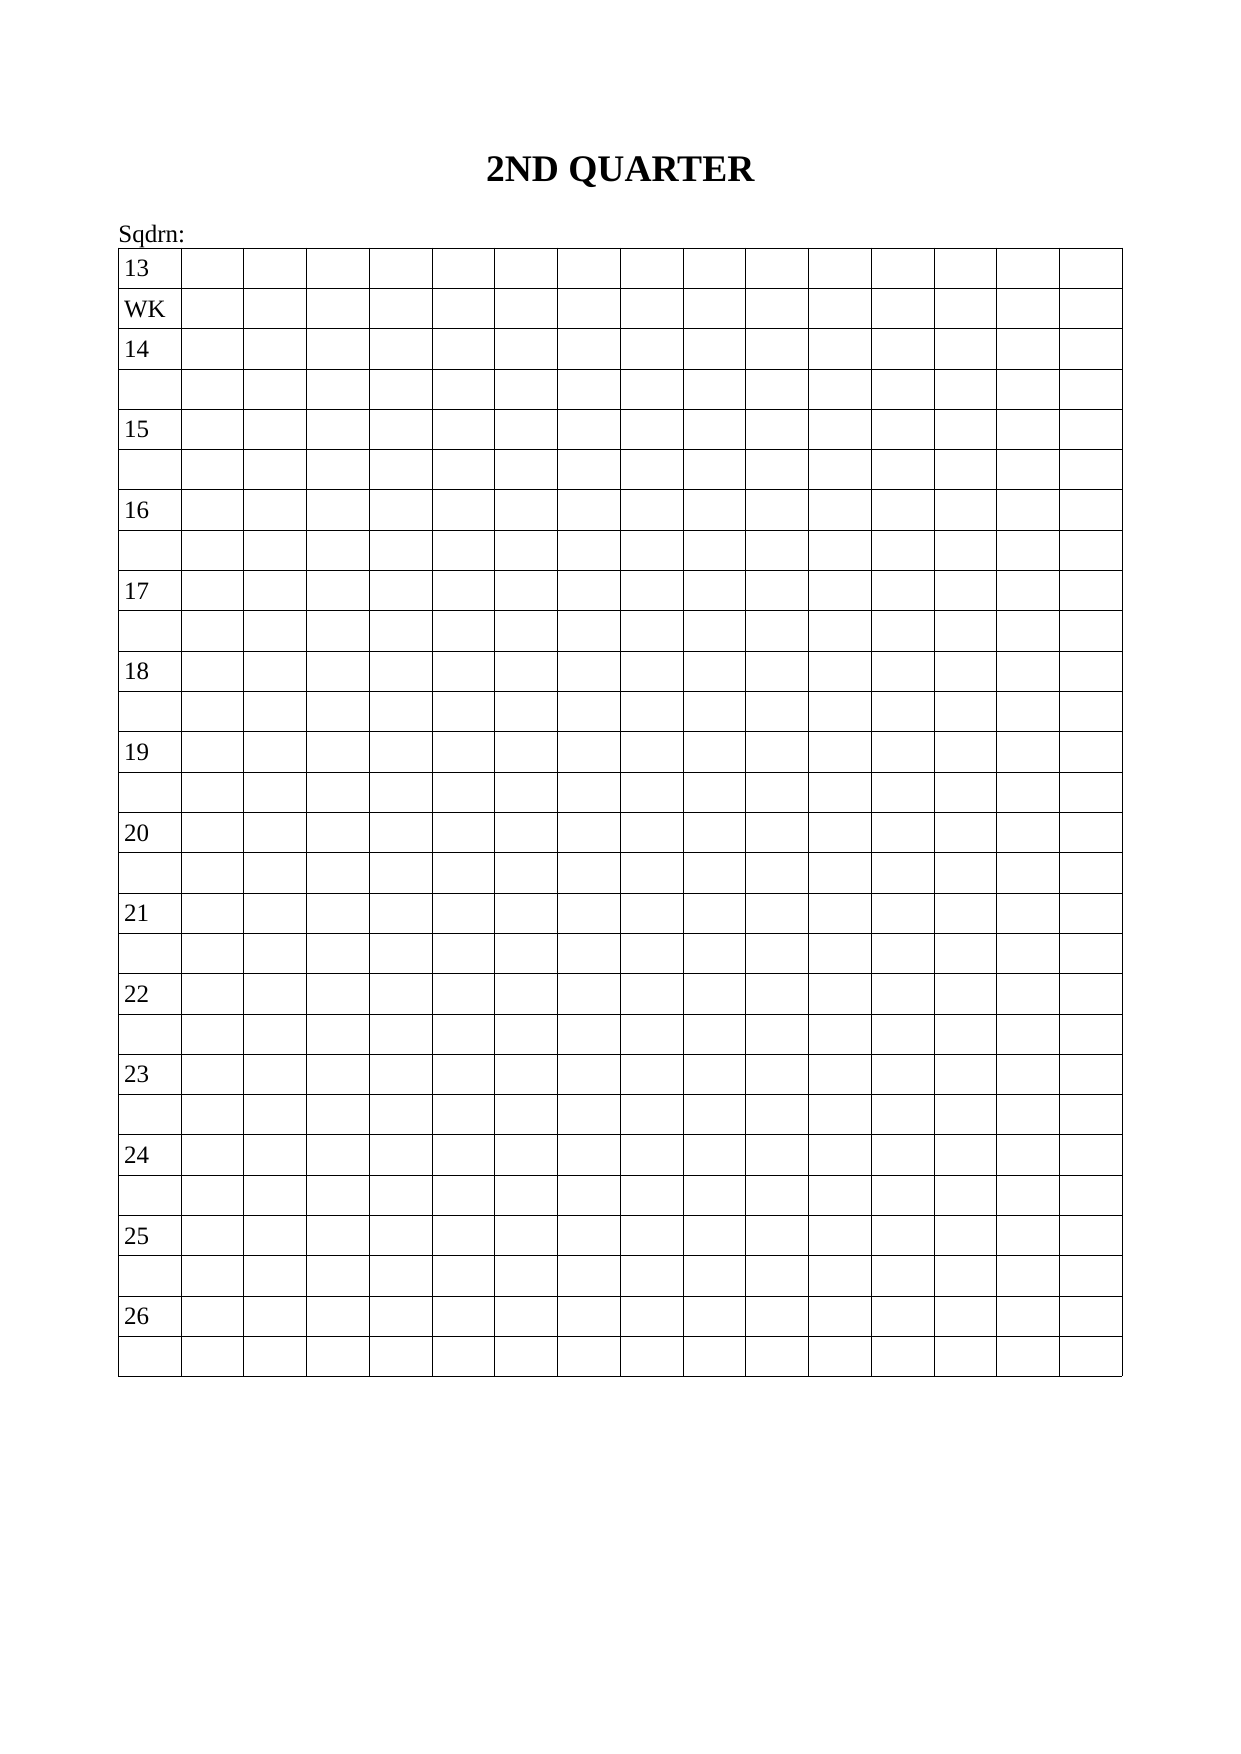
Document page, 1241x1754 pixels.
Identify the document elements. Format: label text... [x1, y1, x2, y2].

table_cell [746, 289, 808, 328]
table_cell WK [119, 289, 181, 328]
table_cell [244, 450, 306, 489]
table_cell [746, 853, 808, 892]
table_cell [746, 1256, 808, 1296]
table_cell [935, 1135, 996, 1175]
table_cell [307, 329, 369, 368]
table_cell [997, 1176, 1059, 1215]
table_cell [495, 531, 557, 570]
table_cell [1060, 410, 1122, 449]
table_cell [495, 692, 557, 731]
table_cell [307, 1256, 369, 1296]
table_cell [370, 773, 432, 812]
table_cell [244, 370, 306, 409]
table_cell [370, 289, 432, 328]
table_cell [370, 1256, 432, 1296]
table_cell [621, 490, 683, 530]
table_cell [809, 289, 871, 328]
table_cell [684, 1055, 745, 1094]
table_cell 19 [119, 732, 181, 772]
table_cell [684, 450, 745, 489]
table_cell [746, 1055, 808, 1094]
table_cell [495, 329, 557, 368]
table_cell [1060, 652, 1122, 691]
table_cell [433, 853, 494, 892]
table_cell [495, 1095, 557, 1134]
table_cell [997, 652, 1059, 691]
table_cell [307, 531, 369, 570]
table_cell [495, 1297, 557, 1336]
table_cell [558, 1297, 620, 1336]
table_cell [182, 1135, 243, 1175]
table_cell [684, 1297, 745, 1336]
table_header [621, 249, 683, 288]
table_cell [558, 1055, 620, 1094]
table_cell [182, 652, 243, 691]
table_header [495, 249, 557, 288]
table_cell [433, 732, 494, 772]
table_cell [495, 1176, 557, 1215]
table_cell [621, 813, 683, 852]
table_cell [684, 571, 745, 610]
table_cell [746, 370, 808, 409]
table_cell [684, 1135, 745, 1175]
table_cell [182, 732, 243, 772]
table_cell [182, 531, 243, 570]
table_cell [872, 571, 934, 610]
table_cell [872, 773, 934, 812]
table_cell [997, 1337, 1059, 1376]
table_cell [621, 1095, 683, 1134]
table_cell [997, 813, 1059, 852]
table_cell [746, 1015, 808, 1054]
table_cell [182, 1015, 243, 1054]
table_cell [684, 531, 745, 570]
table_cell [997, 490, 1059, 530]
table_cell [244, 813, 306, 852]
table_cell [244, 571, 306, 610]
table_cell [809, 1055, 871, 1094]
table_cell [872, 410, 934, 449]
table_cell [119, 773, 181, 812]
table_cell [935, 1297, 996, 1336]
table_cell [119, 853, 181, 892]
table_cell [307, 1015, 369, 1054]
table_cell [684, 853, 745, 892]
table_cell [621, 1216, 683, 1255]
table_cell [809, 894, 871, 933]
table_cell [495, 732, 557, 772]
table_cell [621, 934, 683, 973]
table_cell [1060, 329, 1122, 368]
table_header 13 [119, 249, 181, 288]
table_header [872, 249, 934, 288]
table_cell [746, 773, 808, 812]
table_cell [495, 894, 557, 933]
table_cell [558, 571, 620, 610]
table_cell [370, 853, 432, 892]
table_cell [495, 410, 557, 449]
table_cell [182, 1297, 243, 1336]
table_cell [935, 531, 996, 570]
table_cell [997, 531, 1059, 570]
table_cell [244, 732, 306, 772]
table_cell [935, 894, 996, 933]
table_cell [1060, 692, 1122, 731]
table_cell [1060, 974, 1122, 1013]
table_cell [370, 813, 432, 852]
table_cell [746, 1216, 808, 1255]
table_cell 20 [119, 813, 181, 852]
table_cell [558, 1135, 620, 1175]
table_cell 22 [119, 974, 181, 1013]
table_cell [495, 1337, 557, 1376]
table_cell [244, 410, 306, 449]
table_cell [997, 329, 1059, 368]
table_cell [997, 1216, 1059, 1255]
table_cell [684, 1337, 745, 1376]
table_cell [872, 1176, 934, 1215]
table_cell [746, 1095, 808, 1134]
text 2ND QUARTER [118, 147, 1122, 190]
table_cell [244, 894, 306, 933]
table_cell [495, 1256, 557, 1296]
table_cell [182, 450, 243, 489]
table_cell [558, 853, 620, 892]
table_cell [182, 773, 243, 812]
table_cell [244, 490, 306, 530]
table_header [433, 249, 494, 288]
table_cell [872, 974, 934, 1013]
table_cell [621, 1015, 683, 1054]
table_cell 17 [119, 571, 181, 610]
table_cell [244, 1055, 306, 1094]
table_cell [370, 692, 432, 731]
table_cell [182, 289, 243, 328]
table_cell [684, 611, 745, 651]
table_cell [1060, 490, 1122, 530]
table_cell [433, 1216, 494, 1255]
table_cell [746, 1337, 808, 1376]
table_cell [809, 1337, 871, 1376]
table_header [935, 249, 996, 288]
table_cell [370, 894, 432, 933]
table_cell [495, 289, 557, 328]
table_header [307, 249, 369, 288]
table_cell [433, 490, 494, 530]
table_cell [307, 1337, 369, 1376]
table_cell [997, 1095, 1059, 1134]
table_cell [558, 329, 620, 368]
table_cell [307, 692, 369, 731]
table_cell [935, 1055, 996, 1094]
table_cell [997, 370, 1059, 409]
table_cell [307, 1055, 369, 1094]
table_cell 23 [119, 1055, 181, 1094]
table_cell [1060, 1176, 1122, 1215]
table_cell [370, 329, 432, 368]
table_cell [182, 1337, 243, 1376]
table_cell [621, 1135, 683, 1175]
table_cell [621, 652, 683, 691]
table_cell [872, 732, 934, 772]
table_cell [244, 1256, 306, 1296]
table_cell [809, 410, 871, 449]
table_cell [495, 773, 557, 812]
table_cell [433, 652, 494, 691]
table_cell [495, 571, 557, 610]
table_cell [370, 450, 432, 489]
table_cell [746, 490, 808, 530]
table_cell [433, 813, 494, 852]
table_cell [809, 611, 871, 651]
table_cell [370, 934, 432, 973]
table_cell [684, 1216, 745, 1255]
table_cell [1060, 894, 1122, 933]
table_cell [935, 490, 996, 530]
table_cell [244, 611, 306, 651]
table_cell [182, 370, 243, 409]
table_cell [621, 531, 683, 570]
table_cell [244, 692, 306, 731]
table_cell [621, 1256, 683, 1296]
table_cell [495, 450, 557, 489]
table_cell [1060, 1297, 1122, 1336]
table_cell [244, 1297, 306, 1336]
table_cell [244, 289, 306, 328]
table_cell [558, 1216, 620, 1255]
table_cell [935, 329, 996, 368]
table_cell [370, 531, 432, 570]
table_cell [997, 1297, 1059, 1336]
table_cell [433, 571, 494, 610]
table_cell [370, 1015, 432, 1054]
table_cell [809, 974, 871, 1013]
table_cell [809, 1297, 871, 1336]
table_cell [997, 289, 1059, 328]
table_cell [621, 692, 683, 731]
table_cell [182, 1095, 243, 1134]
table_cell 14 [119, 329, 181, 368]
table_cell [1060, 1095, 1122, 1134]
table_cell [997, 732, 1059, 772]
table_cell [935, 1176, 996, 1215]
table_cell [997, 773, 1059, 812]
table_cell [1060, 1256, 1122, 1296]
table_cell [558, 531, 620, 570]
table_cell [370, 1176, 432, 1215]
table_cell [119, 450, 181, 489]
table_cell [1060, 1216, 1122, 1255]
table_cell [307, 571, 369, 610]
table_cell [621, 894, 683, 933]
table_cell [370, 1297, 432, 1336]
table_cell [809, 571, 871, 610]
table_cell [1060, 853, 1122, 892]
table_cell [872, 1256, 934, 1296]
table_cell [182, 1176, 243, 1215]
table_cell [935, 1095, 996, 1134]
table_cell [244, 853, 306, 892]
table_cell [872, 813, 934, 852]
table_cell [558, 611, 620, 651]
table_cell [307, 1216, 369, 1255]
table_cell [370, 1055, 432, 1094]
table_cell [684, 370, 745, 409]
table_header [809, 249, 871, 288]
table_cell [307, 1297, 369, 1336]
table_cell [809, 934, 871, 973]
table_cell [1060, 934, 1122, 973]
table_cell [370, 571, 432, 610]
table_cell [621, 853, 683, 892]
table_cell [621, 1055, 683, 1094]
table_cell [370, 732, 432, 772]
table_cell [1060, 1337, 1122, 1376]
table_cell [746, 652, 808, 691]
table_cell [872, 934, 934, 973]
table_cell [433, 329, 494, 368]
table_cell [872, 1135, 934, 1175]
table_cell [495, 370, 557, 409]
table_cell [935, 692, 996, 731]
table_cell [684, 410, 745, 449]
table_header [997, 249, 1059, 288]
table_cell [872, 289, 934, 328]
table_cell [307, 1135, 369, 1175]
table_cell [997, 611, 1059, 651]
table_cell [935, 773, 996, 812]
table_cell [370, 611, 432, 651]
table_cell [307, 934, 369, 973]
table_cell [809, 450, 871, 489]
table_cell [684, 1176, 745, 1215]
table_cell [997, 450, 1059, 489]
table_cell [558, 1337, 620, 1376]
table_cell [307, 611, 369, 651]
table_cell [558, 974, 620, 1013]
table_cell [182, 934, 243, 973]
table_cell [621, 732, 683, 772]
table_cell [746, 974, 808, 1013]
table_cell [495, 1135, 557, 1175]
table_cell [433, 894, 494, 933]
table_cell [307, 289, 369, 328]
table_cell [809, 1256, 871, 1296]
table_cell [1060, 773, 1122, 812]
table_cell [997, 974, 1059, 1013]
table_cell [119, 531, 181, 570]
table_cell [809, 853, 871, 892]
table_cell [244, 531, 306, 570]
table_cell [433, 934, 494, 973]
table_cell [935, 853, 996, 892]
table_cell [182, 1256, 243, 1296]
table_cell [182, 894, 243, 933]
table_cell [684, 732, 745, 772]
table_header [746, 249, 808, 288]
table_cell [495, 853, 557, 892]
table_cell [244, 1015, 306, 1054]
table_cell [935, 1256, 996, 1296]
table_cell [244, 652, 306, 691]
table_header [558, 249, 620, 288]
table_cell [558, 1015, 620, 1054]
table_cell [935, 370, 996, 409]
table_cell [684, 490, 745, 530]
table_cell [558, 1256, 620, 1296]
table_cell [809, 732, 871, 772]
table_cell [244, 1135, 306, 1175]
table_cell [495, 611, 557, 651]
table_cell [307, 1176, 369, 1215]
table_cell [495, 652, 557, 691]
table_cell [307, 894, 369, 933]
table_cell [244, 1176, 306, 1215]
table_cell [182, 692, 243, 731]
table_cell [495, 813, 557, 852]
table_cell [433, 531, 494, 570]
table_cell [558, 289, 620, 328]
table_cell [809, 1095, 871, 1134]
table_cell [244, 1337, 306, 1376]
table_header [244, 249, 306, 288]
table_cell [433, 611, 494, 651]
table_cell [244, 974, 306, 1013]
table_cell [621, 1176, 683, 1215]
table_cell [621, 571, 683, 610]
table_cell [244, 1095, 306, 1134]
table_cell [746, 692, 808, 731]
table_cell [307, 732, 369, 772]
table_cell [433, 410, 494, 449]
table_header [370, 249, 432, 288]
table_cell [307, 853, 369, 892]
table_cell [621, 1297, 683, 1336]
table_cell 25 [119, 1216, 181, 1255]
table_cell [935, 732, 996, 772]
table_cell [119, 692, 181, 731]
table_cell [558, 813, 620, 852]
table_cell [307, 1095, 369, 1134]
table_cell 16 [119, 490, 181, 530]
table_cell [872, 1337, 934, 1376]
table_cell [746, 1297, 808, 1336]
table_cell [621, 611, 683, 651]
text Sqdrn: [118, 219, 1122, 247]
table_cell [997, 1256, 1059, 1296]
table_cell [684, 1015, 745, 1054]
table_cell [684, 934, 745, 973]
table_cell [997, 894, 1059, 933]
table_cell [244, 329, 306, 368]
table_cell [872, 894, 934, 933]
table_cell [495, 934, 557, 973]
table_cell [433, 1135, 494, 1175]
table_cell [935, 1015, 996, 1054]
table_cell [872, 1297, 934, 1336]
table_cell [872, 652, 934, 691]
table_cell [935, 934, 996, 973]
table_cell [997, 853, 1059, 892]
table_cell [558, 370, 620, 409]
table_cell [1060, 450, 1122, 489]
table_cell [809, 490, 871, 530]
table_cell [997, 1015, 1059, 1054]
table_cell [621, 410, 683, 449]
table_cell [433, 1297, 494, 1336]
table_cell [746, 1176, 808, 1215]
table_cell [244, 773, 306, 812]
table_cell [809, 531, 871, 570]
table_cell [182, 1216, 243, 1255]
table_cell [433, 773, 494, 812]
table_cell [621, 370, 683, 409]
table_cell [119, 1337, 181, 1376]
table_cell [307, 450, 369, 489]
table_cell [119, 1256, 181, 1296]
table_cell [872, 1095, 934, 1134]
table_cell [558, 1095, 620, 1134]
table_cell 21 [119, 894, 181, 933]
table_cell [997, 1135, 1059, 1175]
table_cell [746, 732, 808, 772]
table_cell [746, 329, 808, 368]
table_cell [872, 1015, 934, 1054]
table_cell 15 [119, 410, 181, 449]
table_cell [119, 1176, 181, 1215]
table_cell [558, 692, 620, 731]
table_cell [307, 652, 369, 691]
table_cell [495, 1015, 557, 1054]
table_cell [370, 974, 432, 1013]
table_cell [621, 450, 683, 489]
table_cell [684, 773, 745, 812]
table_cell 18 [119, 652, 181, 691]
table_cell [1060, 732, 1122, 772]
table_cell [809, 813, 871, 852]
table_cell [872, 329, 934, 368]
table_cell [809, 1015, 871, 1054]
table_cell [621, 1337, 683, 1376]
table_cell [495, 974, 557, 1013]
table_cell [684, 1256, 745, 1296]
table_cell [809, 1135, 871, 1175]
table_cell [1060, 1015, 1122, 1054]
table_cell [119, 1095, 181, 1134]
table_cell [809, 1176, 871, 1215]
table_cell [495, 1055, 557, 1094]
table_cell [997, 934, 1059, 973]
table_cell [935, 571, 996, 610]
table_cell [684, 894, 745, 933]
table_cell [872, 692, 934, 731]
table_cell [558, 410, 620, 449]
table_cell [370, 410, 432, 449]
table_cell [182, 974, 243, 1013]
table_cell [684, 974, 745, 1013]
table_cell 24 [119, 1135, 181, 1175]
table_cell [558, 894, 620, 933]
table_cell [370, 652, 432, 691]
table_cell [684, 813, 745, 852]
table_cell [809, 1216, 871, 1255]
table_cell [1060, 370, 1122, 409]
table_cell [872, 853, 934, 892]
table_cell [558, 652, 620, 691]
table_cell [872, 531, 934, 570]
table_cell [119, 934, 181, 973]
table_cell [997, 692, 1059, 731]
table_cell [935, 974, 996, 1013]
table_cell [558, 732, 620, 772]
table_cell [182, 490, 243, 530]
table_cell [307, 974, 369, 1013]
table_cell [1060, 813, 1122, 852]
table_cell [935, 1216, 996, 1255]
table_cell [558, 773, 620, 812]
table_cell [872, 1216, 934, 1255]
table_cell [433, 370, 494, 409]
table_cell [746, 934, 808, 973]
table_cell [746, 611, 808, 651]
table_cell [935, 450, 996, 489]
table_cell [558, 450, 620, 489]
table_cell [370, 1216, 432, 1255]
table_cell [244, 1216, 306, 1255]
table_cell [182, 853, 243, 892]
table_cell [433, 692, 494, 731]
table_cell [433, 1176, 494, 1215]
table_cell [809, 652, 871, 691]
table_cell [872, 490, 934, 530]
table_cell [1060, 531, 1122, 570]
table_cell [182, 1055, 243, 1094]
table_cell [746, 531, 808, 570]
table_cell [684, 692, 745, 731]
table_header [684, 249, 745, 288]
table_cell [1060, 571, 1122, 610]
table_header [1060, 249, 1122, 288]
table_cell [307, 813, 369, 852]
table_cell [809, 329, 871, 368]
table_cell [935, 652, 996, 691]
table_cell [433, 974, 494, 1013]
table_cell [307, 773, 369, 812]
table_cell [746, 813, 808, 852]
table_cell [997, 1055, 1059, 1094]
table_cell [746, 894, 808, 933]
table_cell [495, 490, 557, 530]
table_cell [1060, 1135, 1122, 1175]
table_cell [746, 410, 808, 449]
table_header [182, 249, 243, 288]
table_cell [997, 571, 1059, 610]
table_cell [621, 329, 683, 368]
table_cell [182, 410, 243, 449]
table_cell [809, 773, 871, 812]
table_cell [433, 1095, 494, 1134]
table_cell [433, 1337, 494, 1376]
table_cell [621, 289, 683, 328]
table_cell [872, 1055, 934, 1094]
table_cell [370, 1135, 432, 1175]
table_cell [182, 611, 243, 651]
table_cell [307, 370, 369, 409]
table_cell [433, 1256, 494, 1296]
table_cell [433, 1055, 494, 1094]
table_cell [684, 289, 745, 328]
table_cell [935, 1337, 996, 1376]
table_cell [558, 934, 620, 973]
table_cell [307, 490, 369, 530]
table_cell [370, 370, 432, 409]
table_cell [872, 370, 934, 409]
table_cell [370, 1095, 432, 1134]
table_cell [1060, 611, 1122, 651]
table_cell [1060, 289, 1122, 328]
table_cell [872, 611, 934, 651]
table_cell [182, 571, 243, 610]
table_cell [684, 1095, 745, 1134]
table_cell [119, 1015, 181, 1054]
table_cell [558, 490, 620, 530]
table_cell [1060, 1055, 1122, 1094]
table_cell [935, 611, 996, 651]
table_cell [495, 1216, 557, 1255]
table_cell [872, 450, 934, 489]
table_cell [182, 329, 243, 368]
table_cell [684, 652, 745, 691]
table_cell [809, 370, 871, 409]
table_cell [370, 1337, 432, 1376]
table_cell [935, 813, 996, 852]
table_cell [370, 490, 432, 530]
table_cell [433, 1015, 494, 1054]
table_cell [809, 692, 871, 731]
table_cell 26 [119, 1297, 181, 1336]
table_cell [746, 450, 808, 489]
table_cell [621, 773, 683, 812]
table_cell [746, 1135, 808, 1175]
table_cell [433, 450, 494, 489]
table_cell [182, 813, 243, 852]
table_cell [307, 410, 369, 449]
table_cell [119, 611, 181, 651]
table_cell [935, 410, 996, 449]
table_cell [621, 974, 683, 1013]
table_cell [119, 370, 181, 409]
table_cell [244, 934, 306, 973]
table_cell [684, 329, 745, 368]
table_cell [935, 289, 996, 328]
table_cell [997, 410, 1059, 449]
table_cell [558, 1176, 620, 1215]
table_cell [746, 571, 808, 610]
table_cell [433, 289, 494, 328]
